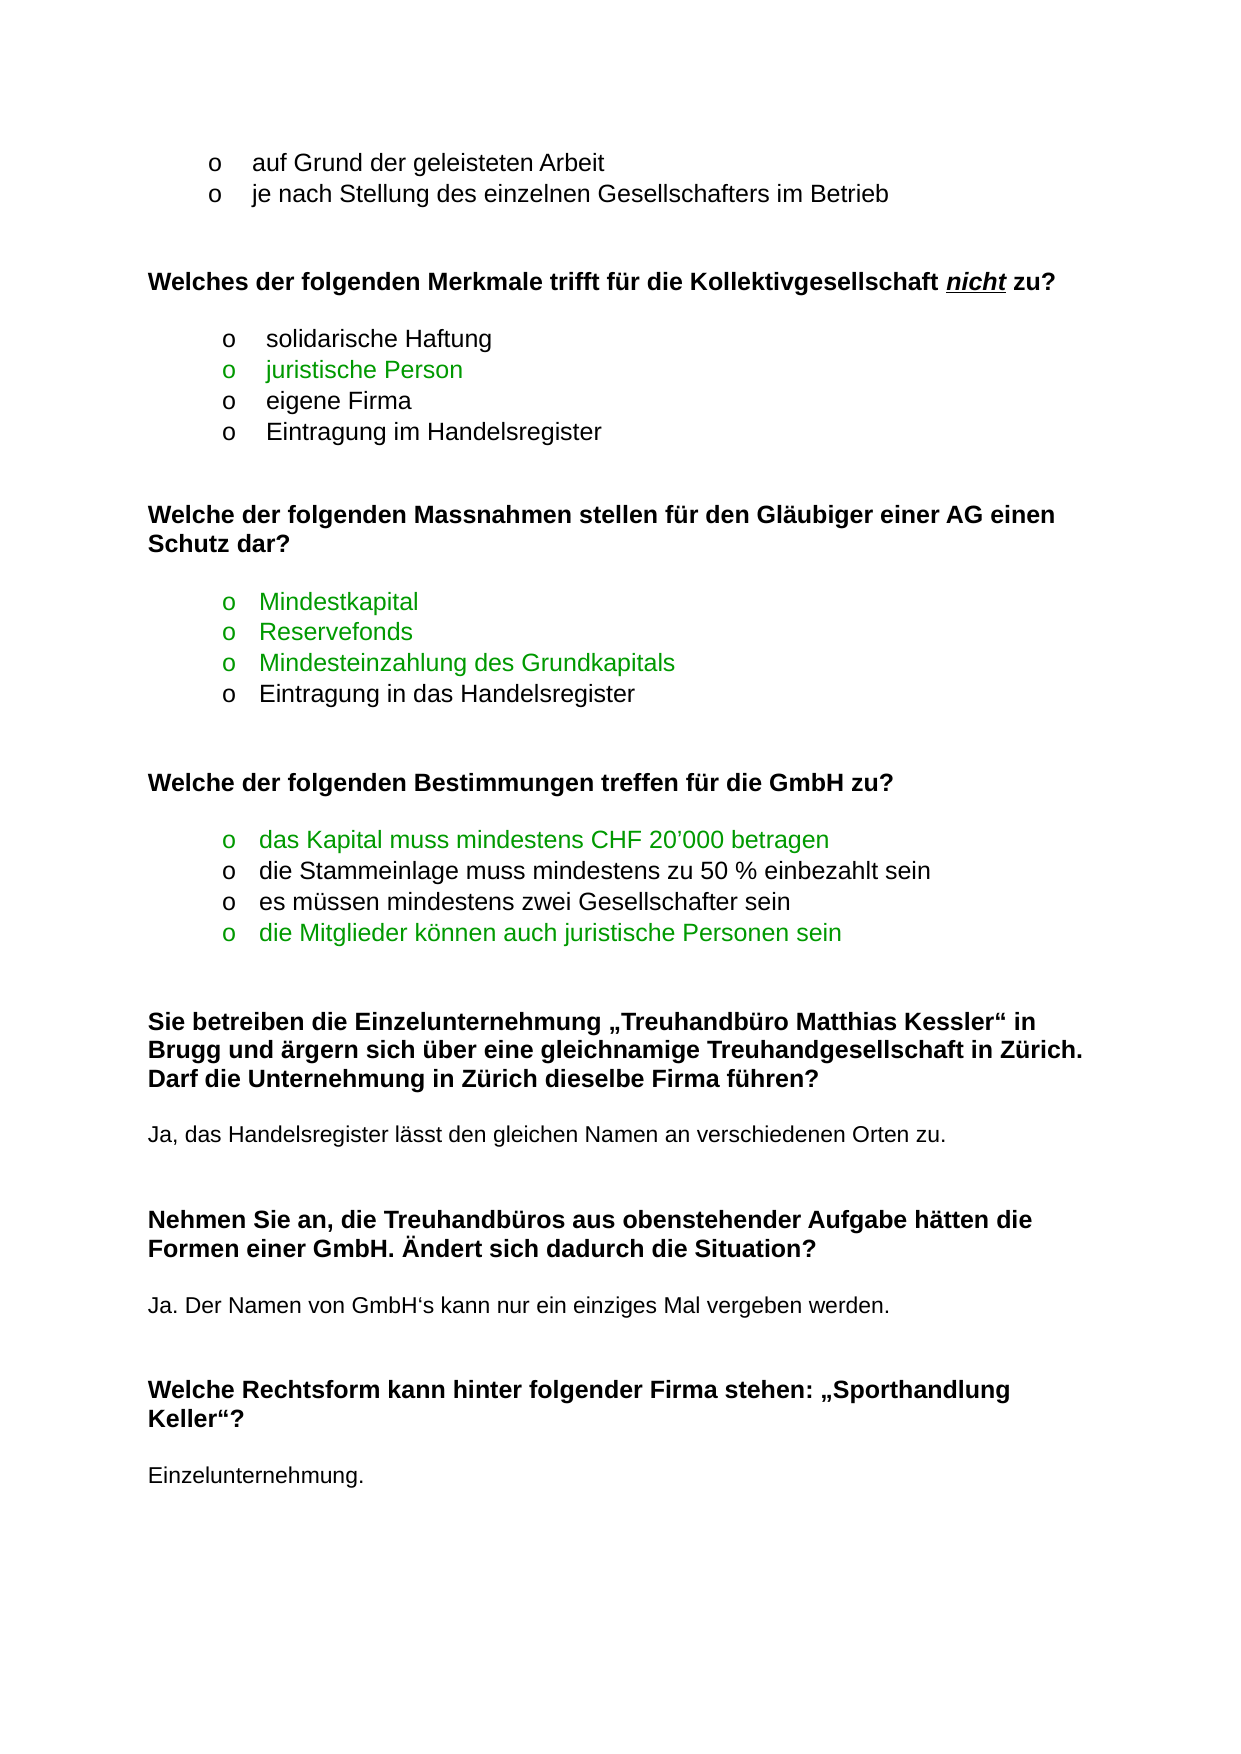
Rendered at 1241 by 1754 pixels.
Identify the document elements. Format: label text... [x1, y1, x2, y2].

list die Stammeinlage muss mindestens zu 50 % einbezahlt sein [221, 856, 1093, 887]
list Mindestkapital [221, 586, 1093, 617]
list das Kapital muss mindestens CHF 20’000 betragen [221, 825, 1093, 856]
text Welche der folgenden Bestimmungen treffen für die GmbH zu? [148, 768, 1093, 825]
text Sie betreiben die Einzelunternehmung „Treuhandbüro Matthias Kessler“ in Brugg und ärgern sich über eine gleichnamige Treuhandgesellschaft in Zürich. Darf die Unternehmung in Zürich dieselbe Firma führen? [148, 1006, 1093, 1093]
list juristische Person [221, 355, 1093, 386]
list die Mitglieder können auch juristische Personen sein [221, 918, 1093, 949]
text Ja. Der Namen von GmbH‘s kann nur ein einziges Mal vergeben werden. [148, 1292, 1093, 1318]
list Reservefonds [221, 617, 1093, 648]
list eigene Firma [221, 386, 1093, 417]
text Welche der folgenden Massnahmen stellen für den Gläubiger einer AG einen Schutz dar? [148, 500, 1093, 558]
list Eintragung in das Handelsregister [221, 679, 1093, 710]
list solidarische Haftung [221, 324, 1093, 355]
list je nach Stellung des einzelnen Gesellschafters im Betrieb [207, 178, 1093, 209]
list es müssen mindestens zwei Gesellschafter sein [221, 887, 1093, 918]
text Welches der folgenden Merkmale trifft für die Kollektivgesellschaft nicht zu? [148, 267, 1093, 324]
text Nehmen Sie an, die Treuhandbüros aus obenstehender Aufgabe hätten die Formen einer GmbH. Ändert sich dadurch die Situation? [148, 1205, 1093, 1263]
text Einzelunternehmung. [148, 1462, 1093, 1488]
list Mindesteinzahlung des Grundkapitals [221, 648, 1093, 679]
list Eintragung im Handelsregister [221, 417, 1093, 447]
text Ja, das Handelsregister lässt den gleichen Namen an verschiedenen Orten zu. [148, 1121, 1093, 1148]
text Welche Rechtsform kann hinter folgender Firma stehen: „Sporthandlung Keller“? [148, 1375, 1093, 1433]
list auf Grund der geleisteten Arbeit [207, 148, 1093, 178]
